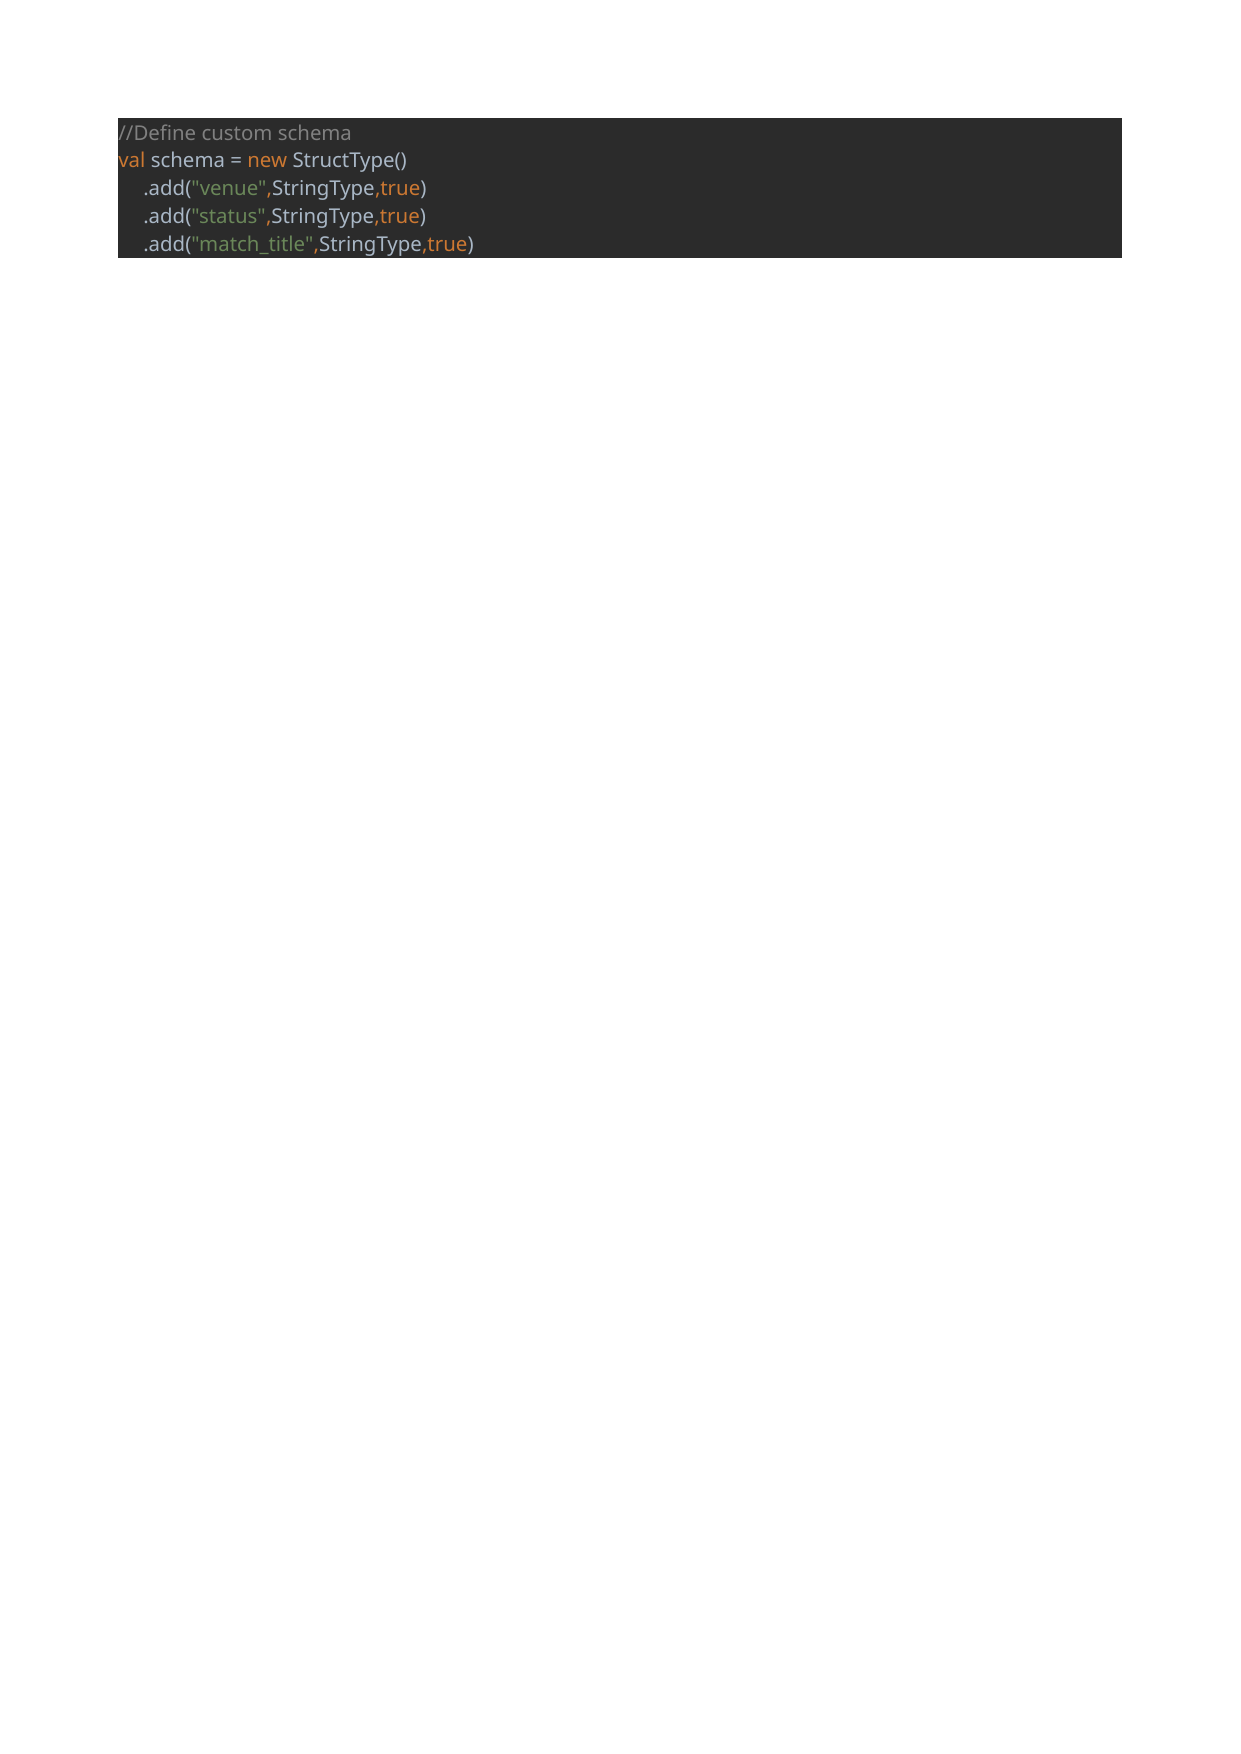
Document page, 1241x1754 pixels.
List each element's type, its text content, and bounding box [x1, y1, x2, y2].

text //Define custom schema [118, 118, 1122, 146]
text val schema = new StructType() [118, 146, 1122, 174]
text .add("status",StringType,true) [118, 202, 1122, 230]
text .add("venue",StringType,true) [118, 174, 1122, 202]
text .add("match_title",StringType,true) [118, 230, 1122, 258]
